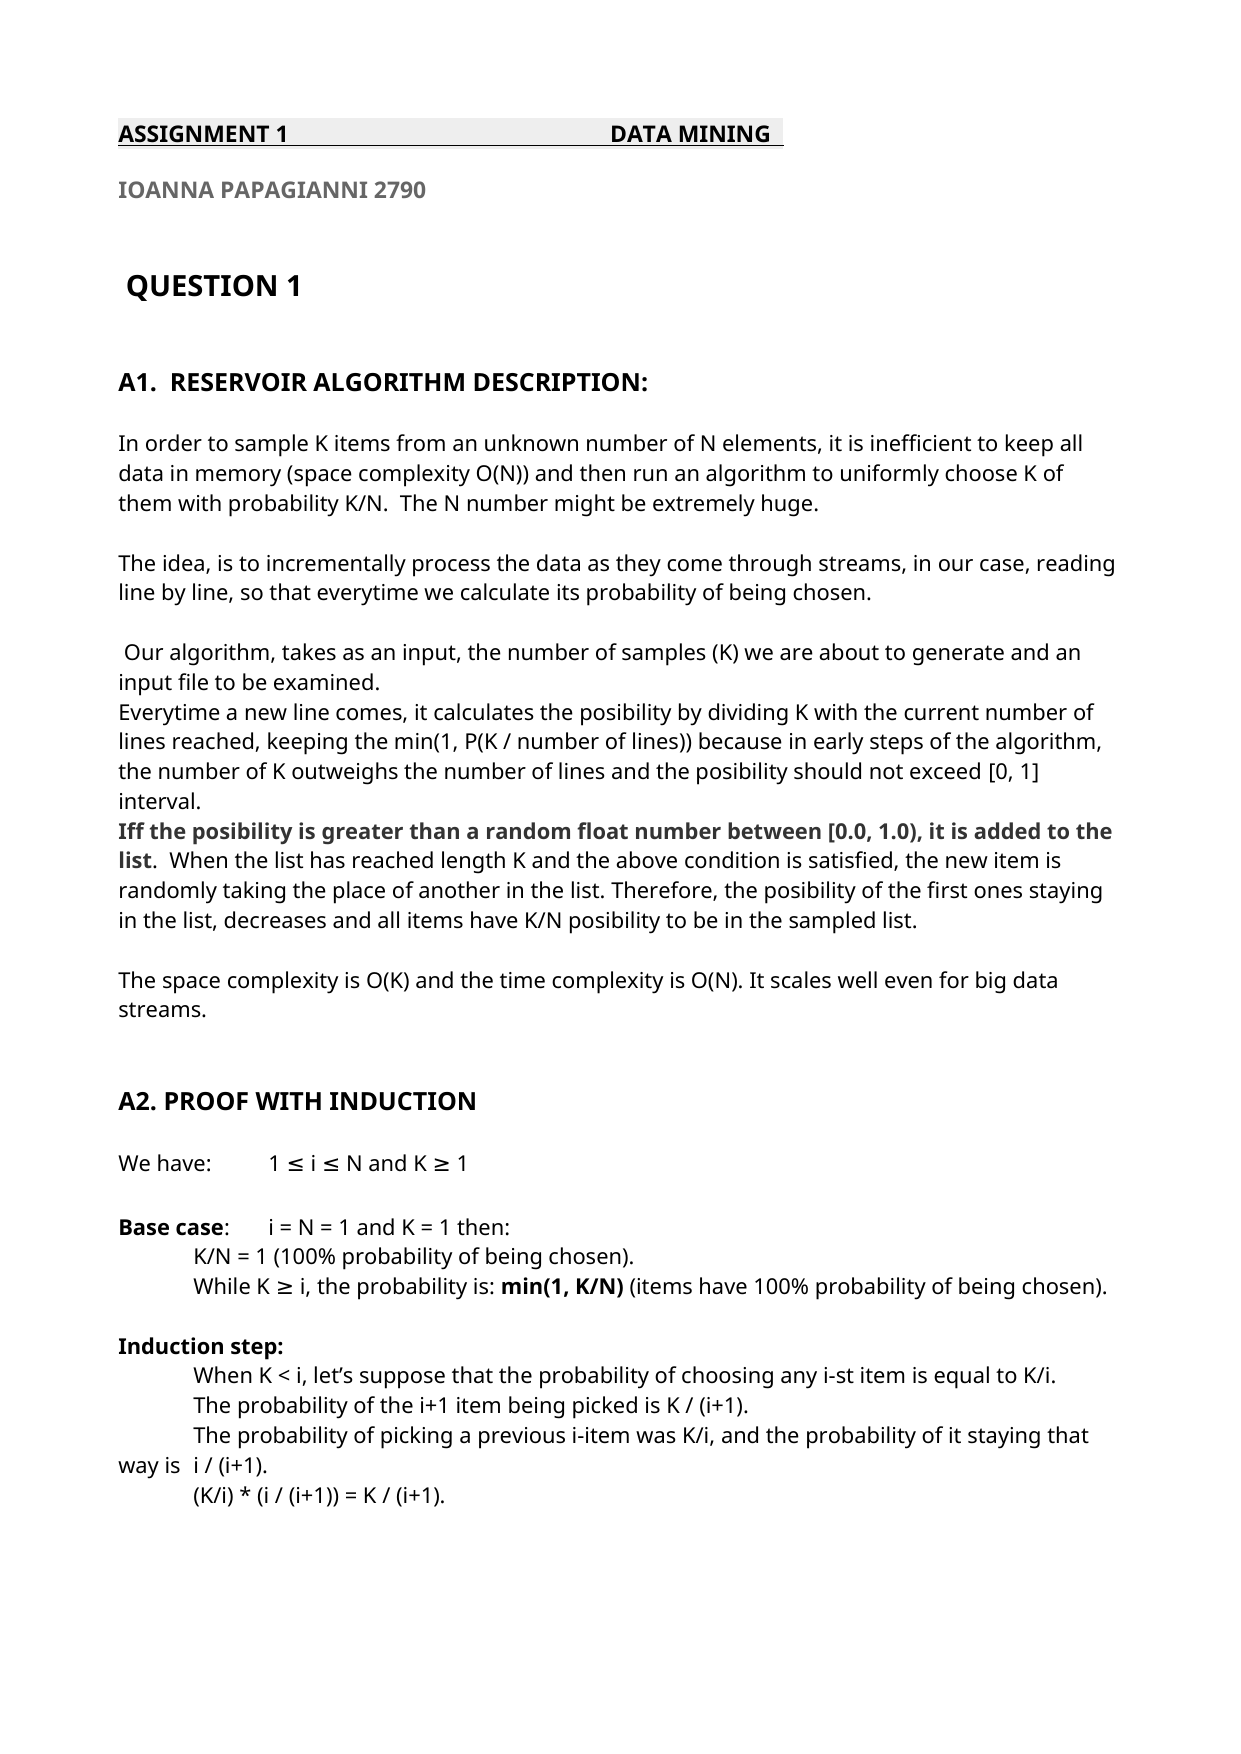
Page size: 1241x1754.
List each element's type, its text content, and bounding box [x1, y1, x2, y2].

text QUESTION 1 [118, 265, 1122, 305]
text While K ≥ i, the probability is: min(1, K/N) (items have 100% probability of being chosen). [118, 1271, 1122, 1301]
text We have: 1 ≤ i ≤ N and K ≥ 1 [118, 1148, 1122, 1177]
text The probability of picking a previous i-item was K/i, and the probability of it staying that way is i / (i+1). [118, 1420, 1122, 1479]
text Induction step: [118, 1331, 1122, 1360]
text Base case: i = N = 1 and K = 1 then: [118, 1211, 1122, 1241]
text The space complexity is O(K) and the time complexity is O(N). It scales well even for big data streams. [118, 964, 1122, 1024]
text IOANNA PAPAGIANNI 2790 [118, 167, 1122, 207]
text The idea, is to incrementally process the data as they come through streams, in our case, reading line by line, so that everytime we calculate its probability of being chosen. [118, 547, 1122, 607]
text Iff the posibility is greater than a random float number between [0.0, 1.0), it is added to the list. When the list has reached length K and the above condition is satisfied, the new item is randomly taking the place of another in the list. Therefore, the posibility of the first ones staying in the list, decreases and all items have K/N posibility to be in the sampled list. [118, 816, 1122, 935]
text K/N = 1 (100% probability of being chosen). [118, 1241, 1122, 1271]
text A2. PROOF WITH INDUCTION [118, 1084, 1122, 1118]
text In order to sample K items from an unknown number of N elements, it is inefficient to keep all data in memory (space complexity O(N)) and then run an algorithm to uniformly choose K of them with probability K/N. The N number might be extremely huge. [118, 428, 1122, 518]
text A1. RESERVOIR ALGORITHM DESCRIPTION: [118, 364, 1122, 398]
text (K/i) * (i / (i+1)) = K / (i+1). [118, 1479, 1122, 1509]
text When K < i, let’s suppose that the probability of choosing any i-st item is equal to K/i. [118, 1360, 1122, 1390]
text Everytime a new line comes, it calculates the posibility by dividing K with the current number of lines reached, keeping the min(1, P(K / number of lines)) because in early steps of the algorithm, the number of K outweighs the number of lines and the posibility should not exceed [0, 1] interval. [118, 696, 1122, 816]
text The probability of the i+1 item being picked is K / (i+1). [118, 1390, 1122, 1420]
text Our algorithm, takes as an input, the number of samples (K) we are about to generate and an input file to be examined. [118, 637, 1122, 696]
